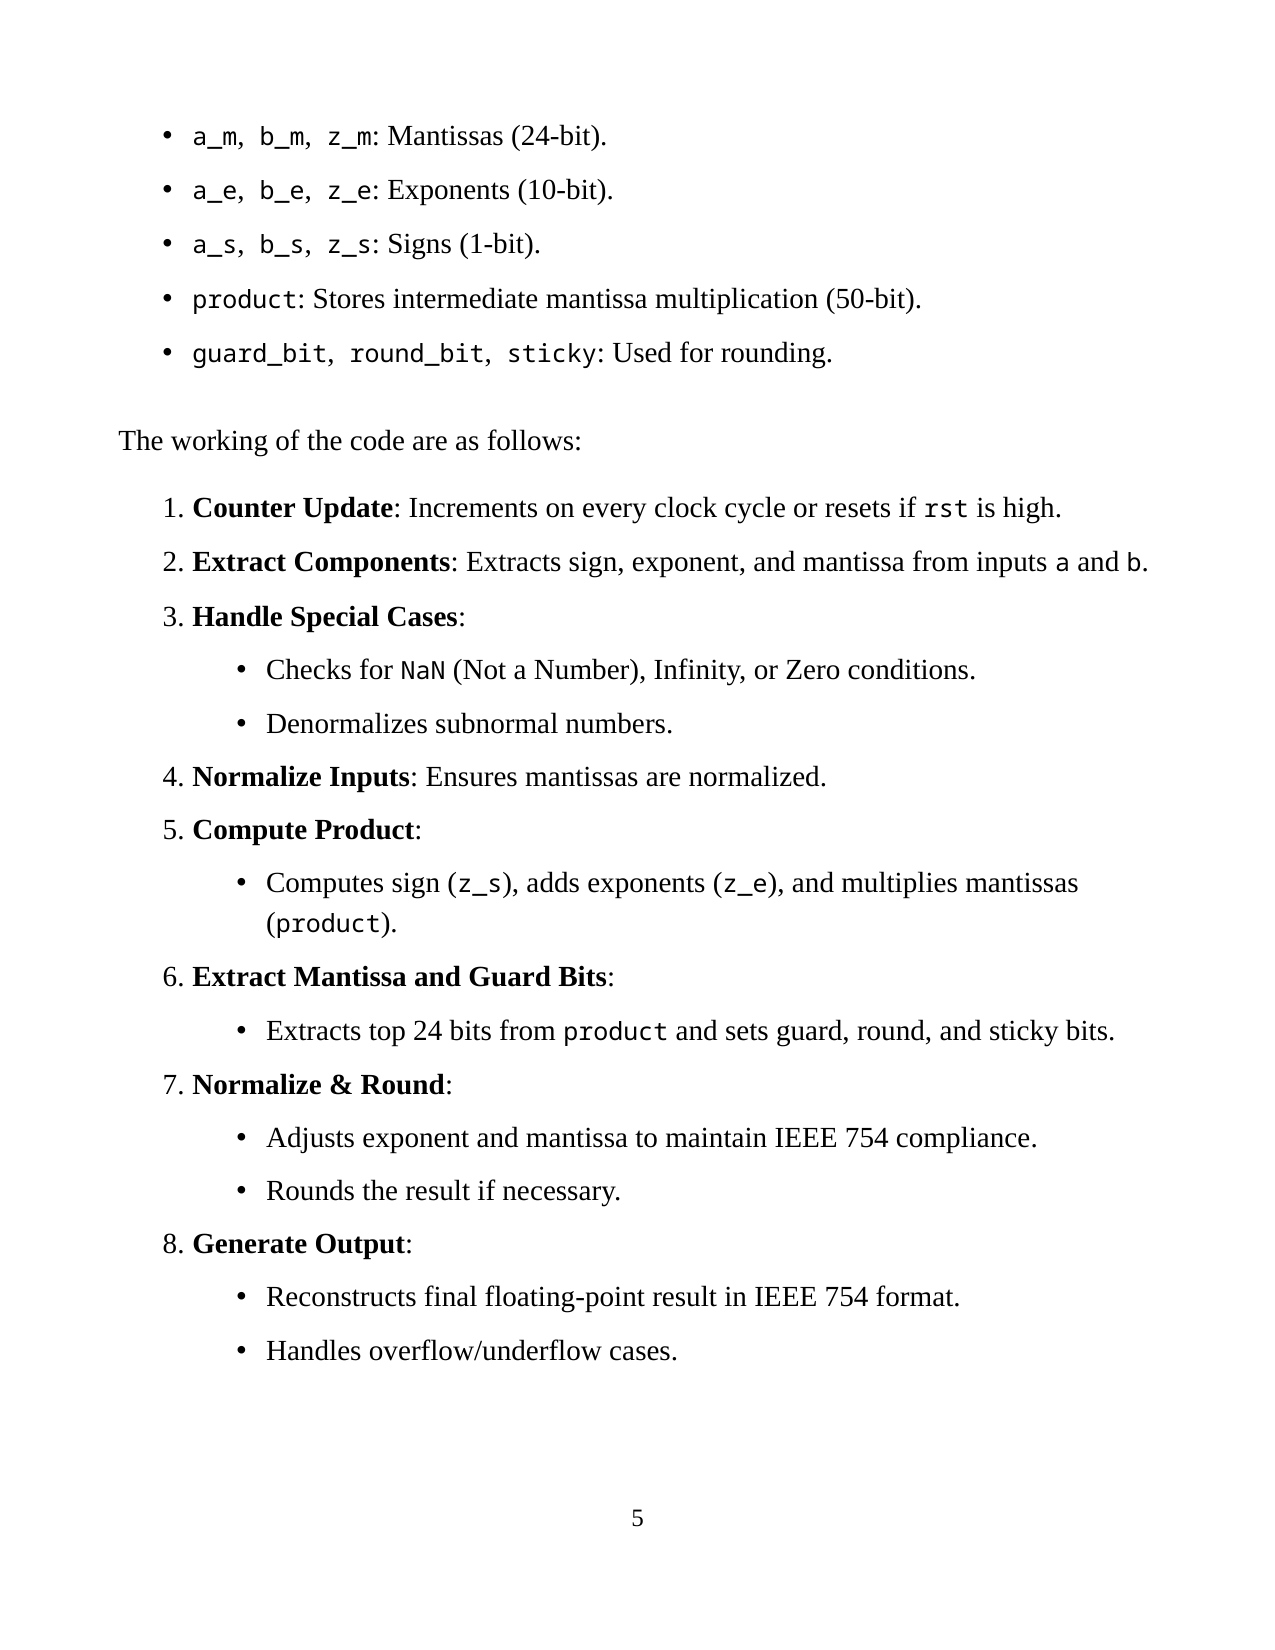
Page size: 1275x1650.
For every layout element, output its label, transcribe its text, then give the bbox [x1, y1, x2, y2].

list Denormalizes subnormal numbers. [236, 706, 1157, 740]
list Checks for NaN (Not a Number), Infinity, or Zero conditions. [236, 652, 1157, 686]
list Handles overflow/underflow cases. [236, 1333, 1157, 1366]
list Computes sign (z_s), adds exponents (z_e), and multiplies mantissas (product). [236, 866, 1157, 940]
list Extract Mantissa and Guard Bits: [162, 959, 1157, 993]
list Rounds the result if necessary. [236, 1173, 1157, 1207]
list Normalize & Round: [162, 1067, 1157, 1100]
list Reconstructs final floating-point result in IEEE 754 format. [236, 1279, 1157, 1313]
text The working of the code are as follows: [118, 423, 1157, 457]
list Extracts top 24 bits from product and sets guard, round, and sticky bits. [236, 1013, 1157, 1047]
list Adjusts exponent and mantissa to maintain IEEE 754 compliance. [236, 1120, 1157, 1154]
list Normalize Inputs: Ensures mantissas are normalized. [162, 759, 1157, 793]
list a_s, b_s, z_s: Signs (1-bit). [162, 227, 1157, 261]
list guard_bit, round_bit, sticky: Used for rounding. [162, 335, 1157, 370]
list Counter Update: Increments on every clock cycle or resets if rst is high. [162, 490, 1157, 525]
list Generate Output: [162, 1226, 1157, 1260]
list Handle Special Cases: [162, 599, 1157, 632]
list Extract Components: Extracts sign, exponent, and mantissa from inputs a and b. [162, 544, 1157, 579]
list a_e, b_e, z_e: Exponents (10-bit). [162, 172, 1157, 207]
list a_m, b_m, z_m: Mantissas (24-bit). [162, 118, 1157, 153]
list product: Stores intermediate mantissa multiplication (50-bit). [162, 281, 1157, 316]
list Compute Product: [162, 812, 1157, 846]
